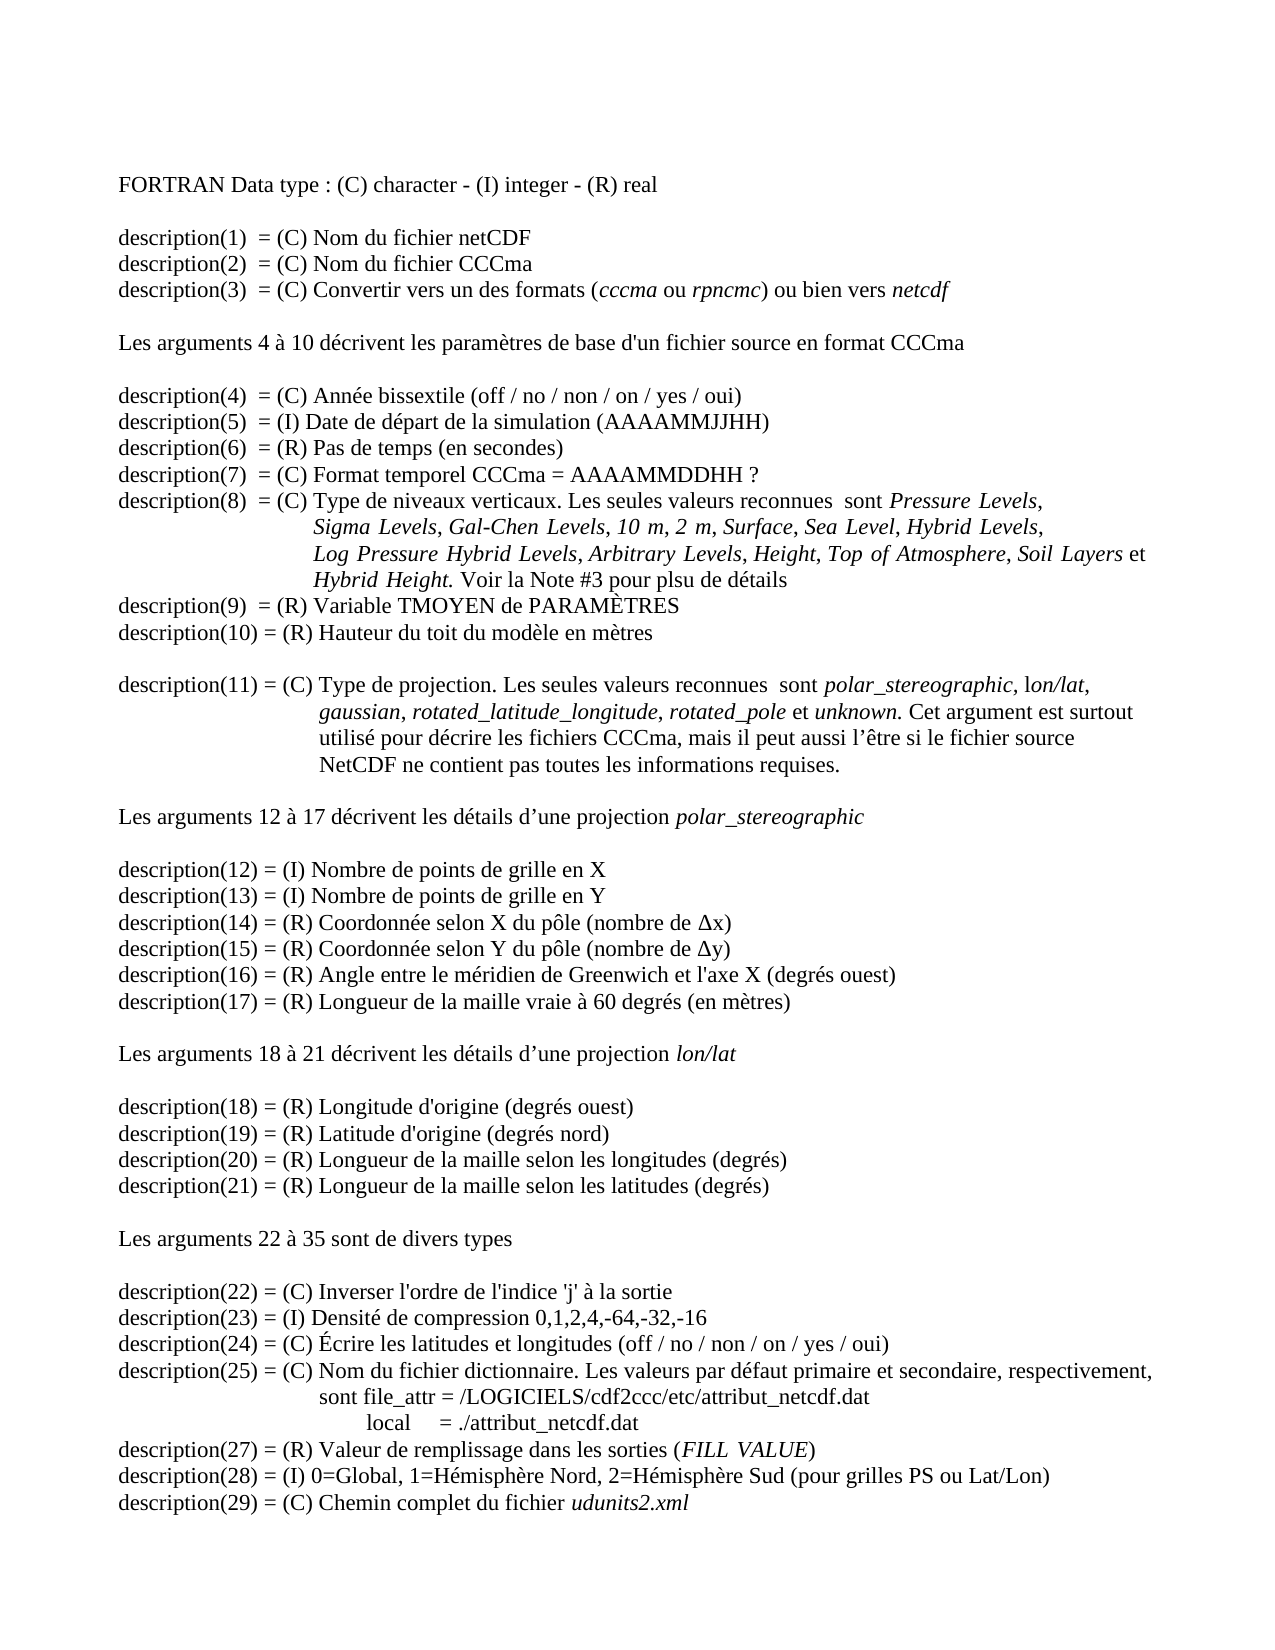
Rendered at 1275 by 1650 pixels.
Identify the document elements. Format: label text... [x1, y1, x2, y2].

text description(14) = (R) Coordonnée selon X du pôle (nombre de Δx) [118, 909, 1157, 935]
text FORTRAN Data type : (C) character - (I) integer - (R) real [118, 171, 1157, 197]
text Les arguments 22 à 35 sont de divers types [118, 1225, 1157, 1251]
text description(15) = (R) Coordonnée selon Y du pôle (nombre de Δy) [118, 935, 1157, 961]
text Les arguments 18 à 21 décrivent les détails d’une projection lon/lat [118, 1041, 1157, 1067]
text description(1) = (C) Nom du fichier netCDF [118, 223, 1157, 250]
text description(4) = (C) Année bissextile (off / no / non / on / yes / oui) [118, 382, 1157, 408]
text description(18) = (R) Longitude d'origine (degrés ouest) [118, 1093, 1157, 1119]
text description(22) = (C) Inverser l'ordre de l'indice 'j' à la sortie [118, 1278, 1157, 1304]
text description(7) = (C) Format temporel CCCma = AAAAMMDDHH ? [118, 461, 1157, 487]
text description(16) = (R) Angle entre le méridien de Greenwich et l'axe X (degrés ouest) [118, 961, 1157, 988]
text description(6) = (R) Pas de temps (en secondes) [118, 434, 1157, 461]
text Les arguments 12 à 17 décrivent les détails d’une projection polar_stereographic [118, 803, 1157, 830]
text description(2) = (C) Nom du fichier CCCma [118, 250, 1157, 276]
text description(9) = (R) Variable TMOYEN de PARAMÈTRES [118, 592, 1157, 619]
text description(10) = (R) Hauteur du toit du modèle en mètres [118, 619, 1157, 645]
text description(12) = (I) Nombre de points de grille en X [118, 856, 1157, 882]
text description(13) = (I) Nombre de points de grille en Y [118, 882, 1157, 909]
text description(5) = (I) Date de départ de la simulation (AAAAMMJJHH) [118, 408, 1157, 434]
text description(11) = (C) Type de projection. Les seules valeurs reconnues sont polar_stereographic, lon/lat, gaussian, rotated_latitude_longitude, rotated_pole et unknown. Cet argument est surtout utilisé pour décrire les fichiers CCCma, mais il peut aussi l’être si le fichier source NetCDF ne contient pas toutes les informations requises. [118, 672, 1157, 777]
text description(29) = (C) Chemin complet du fichier udunits2.xml [118, 1488, 1157, 1515]
text Les arguments 4 à 10 décrivent les paramètres de base d'un fichier source en format CCCma [118, 329, 1157, 355]
text description(27) = (R) Valeur de remplissage dans les sorties (FILL VALUE) [118, 1436, 1157, 1462]
text description(28) = (I) 0=Global, 1=Hémisphère Nord, 2=Hémisphère Sud (pour grilles PS ou Lat/Lon) [118, 1462, 1157, 1488]
text description(21) = (R) Longueur de la maille selon les latitudes (degrés) [118, 1172, 1157, 1199]
text description(23) = (I) Densité de compression 0,1,2,4,-64,-32,-16 [118, 1304, 1157, 1330]
text description(3) = (C) Convertir vers un des formats (cccma ou rpncmc) ou bien vers netcdf [118, 276, 1157, 303]
text description(19) = (R) Latitude d'origine (degrés nord) [118, 1119, 1157, 1146]
text local = ./attribut_netcdf.dat [366, 1409, 1157, 1436]
text description(20) = (R) Longueur de la maille selon les longitudes (degrés) [118, 1146, 1157, 1172]
text description(24) = (C) Écrire les latitudes et longitudes (off / no / non / on / yes / oui) [118, 1330, 1157, 1357]
text description(17) = (R) Longueur de la maille vraie à 60 degrés (en mètres) [118, 988, 1157, 1014]
text description(25) = (C) Nom du fichier dictionnaire. Les valeurs par défaut primaire et secondaire, respectivement, sont file_attr = /LOGICIELS/cdf2ccc/etc/attribut_netcdf.dat [118, 1357, 1157, 1409]
text description(8) = (C) Type de niveaux verticaux. Les seules valeurs reconnues sont Pressure Levels, Sigma Levels, Gal-Chen Levels, 10 m, 2 m, Surface, Sea Level, Hybrid Levels, Log Pressure Hybrid Levels, Arbitrary Levels, Height, Top of Atmosphere, Soil Layers et Hybrid Height. Voir la Note #3 pour plsu de détails [118, 487, 1157, 592]
